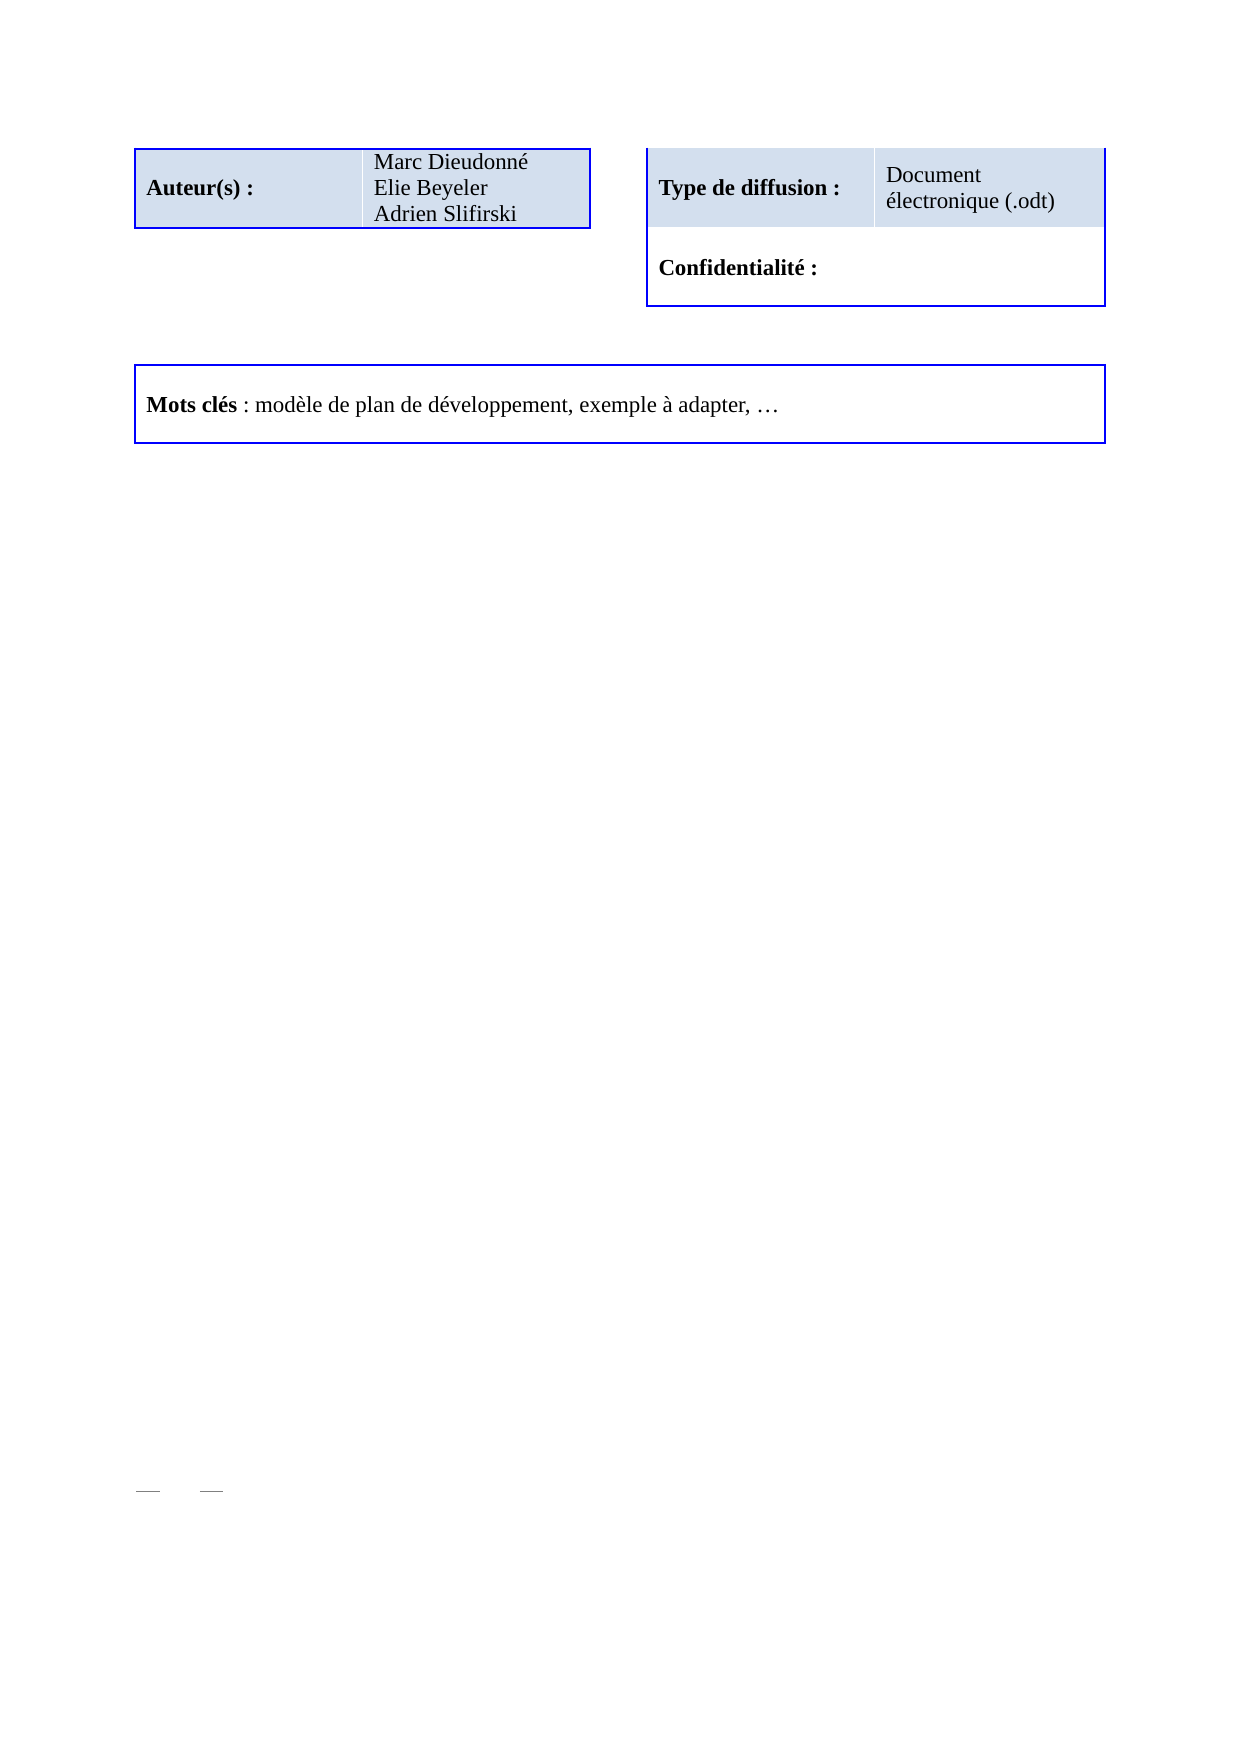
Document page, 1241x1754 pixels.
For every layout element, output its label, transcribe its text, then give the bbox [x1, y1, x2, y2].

table_cell [875, 307, 1105, 364]
table_cell [363, 229, 590, 305]
table_cell Marc Dieudonné Elie Beyeler Adrien Slifirski [363, 150, 589, 227]
table_cell [590, 305, 647, 364]
table_cell [590, 227, 646, 305]
table_cell [591, 148, 646, 227]
table_cell Confidentialité : [648, 227, 874, 305]
table_cell [875, 227, 1104, 305]
table_cell Mots clés : modèle de plan de développement, exemple à adapter, … [136, 366, 1104, 442]
table_cell Document électronique (.odt) [875, 148, 1104, 227]
table_cell [363, 305, 590, 364]
table_cell Type de diffusion : [648, 148, 874, 227]
table_cell Auteur(s) : [136, 150, 362, 227]
table_cell [135, 305, 362, 364]
table_cell [647, 307, 874, 364]
table_cell [135, 229, 362, 305]
